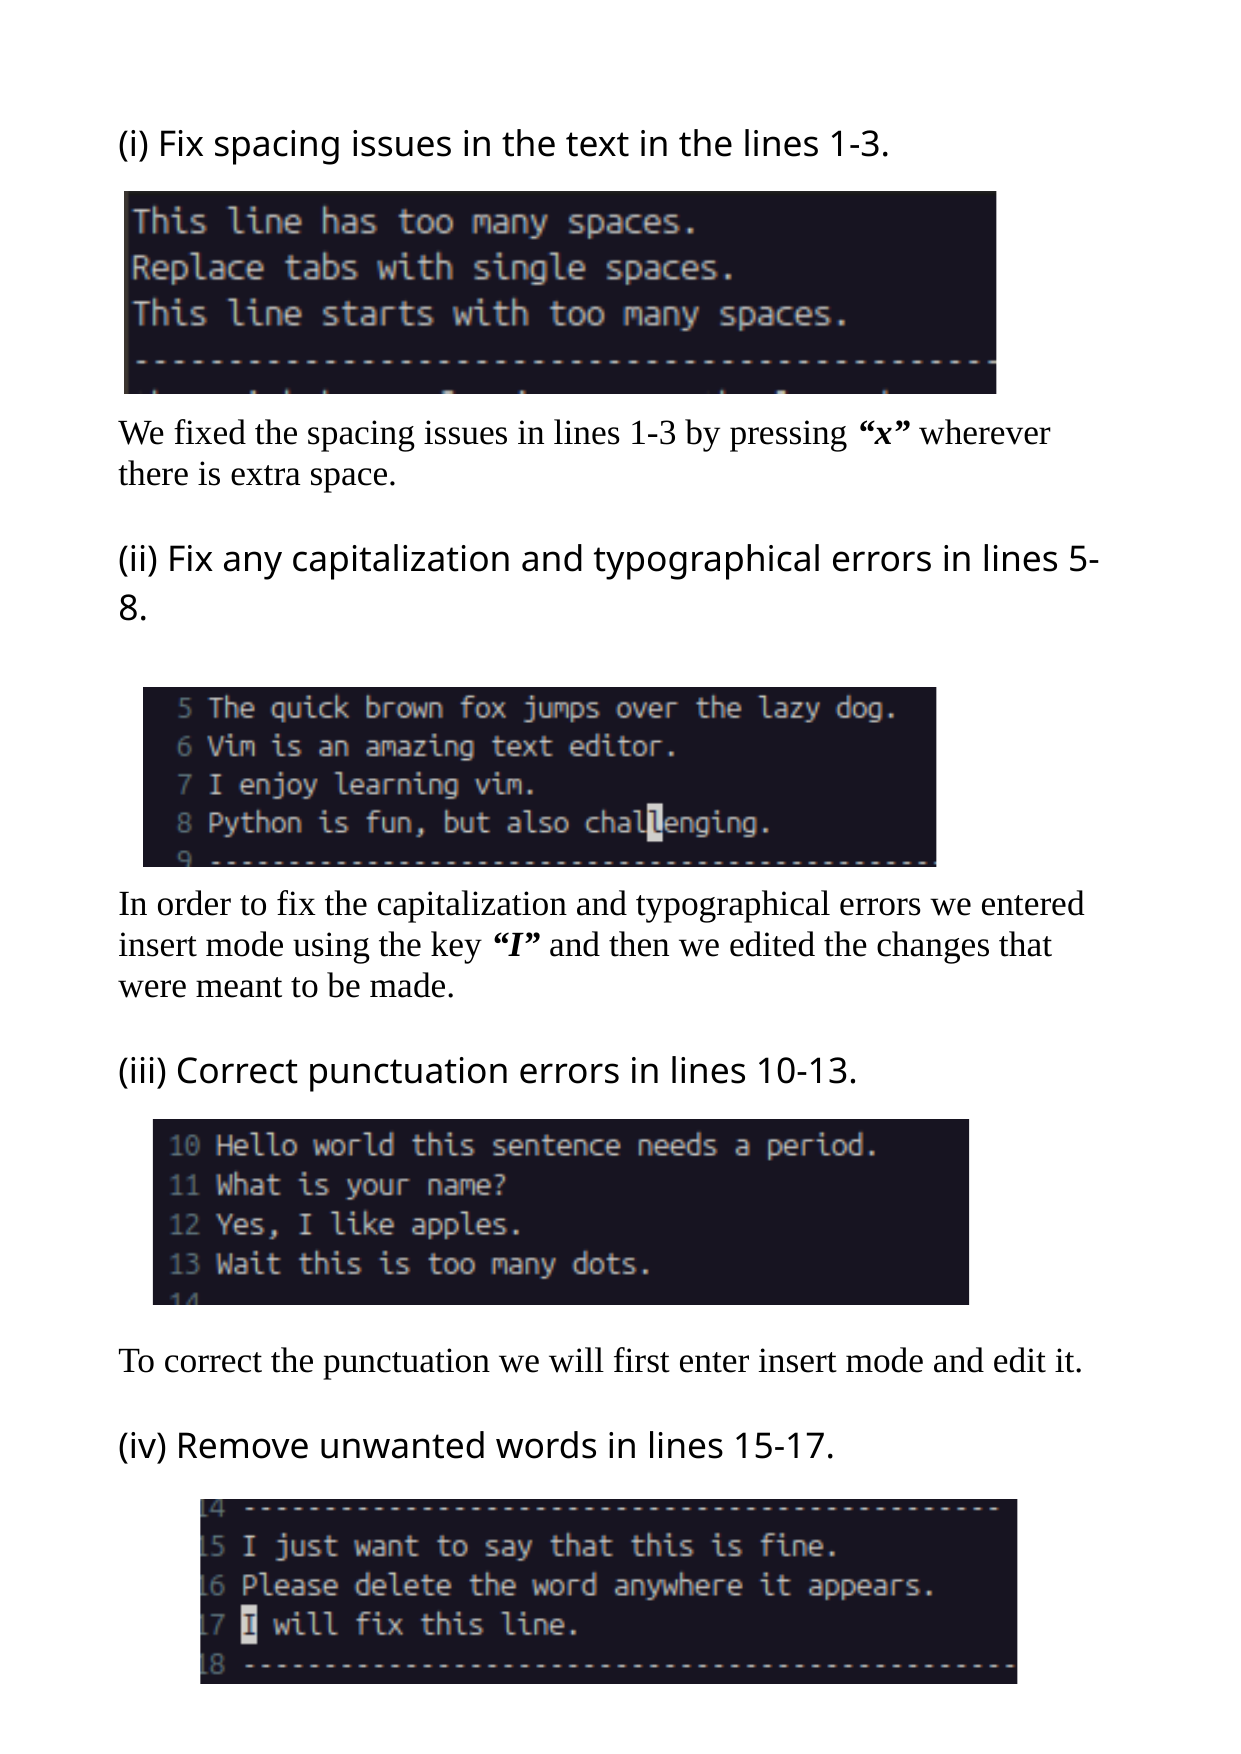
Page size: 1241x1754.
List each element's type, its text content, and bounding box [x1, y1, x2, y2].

picture [152, 1119, 970, 1305]
text (iv) Remove unwanted words in lines 15-17. [118, 1421, 1122, 1469]
text (i) Fix spacing issues in the text in the lines 1-3. [118, 118, 1122, 166]
picture [124, 191, 997, 394]
text We fixed the spacing issues in lines 1-3 by pressing “x” wherever there is extra space. [118, 411, 1122, 493]
text To correct the punctuation we will first enter insert mode and edit it. [118, 1339, 1122, 1380]
text (ii) Fix any capitalization and typographical errors in lines 5-8. [118, 534, 1122, 630]
text (iii) Correct punctuation errors in lines 10-13. [118, 1046, 1122, 1094]
picture [143, 687, 937, 867]
picture [200, 1499, 1018, 1684]
text In order to fix the capitalization and typographical errors we entered insert mode using the key “I” and then we edited the changes that were meant to be made. [118, 883, 1122, 1005]
